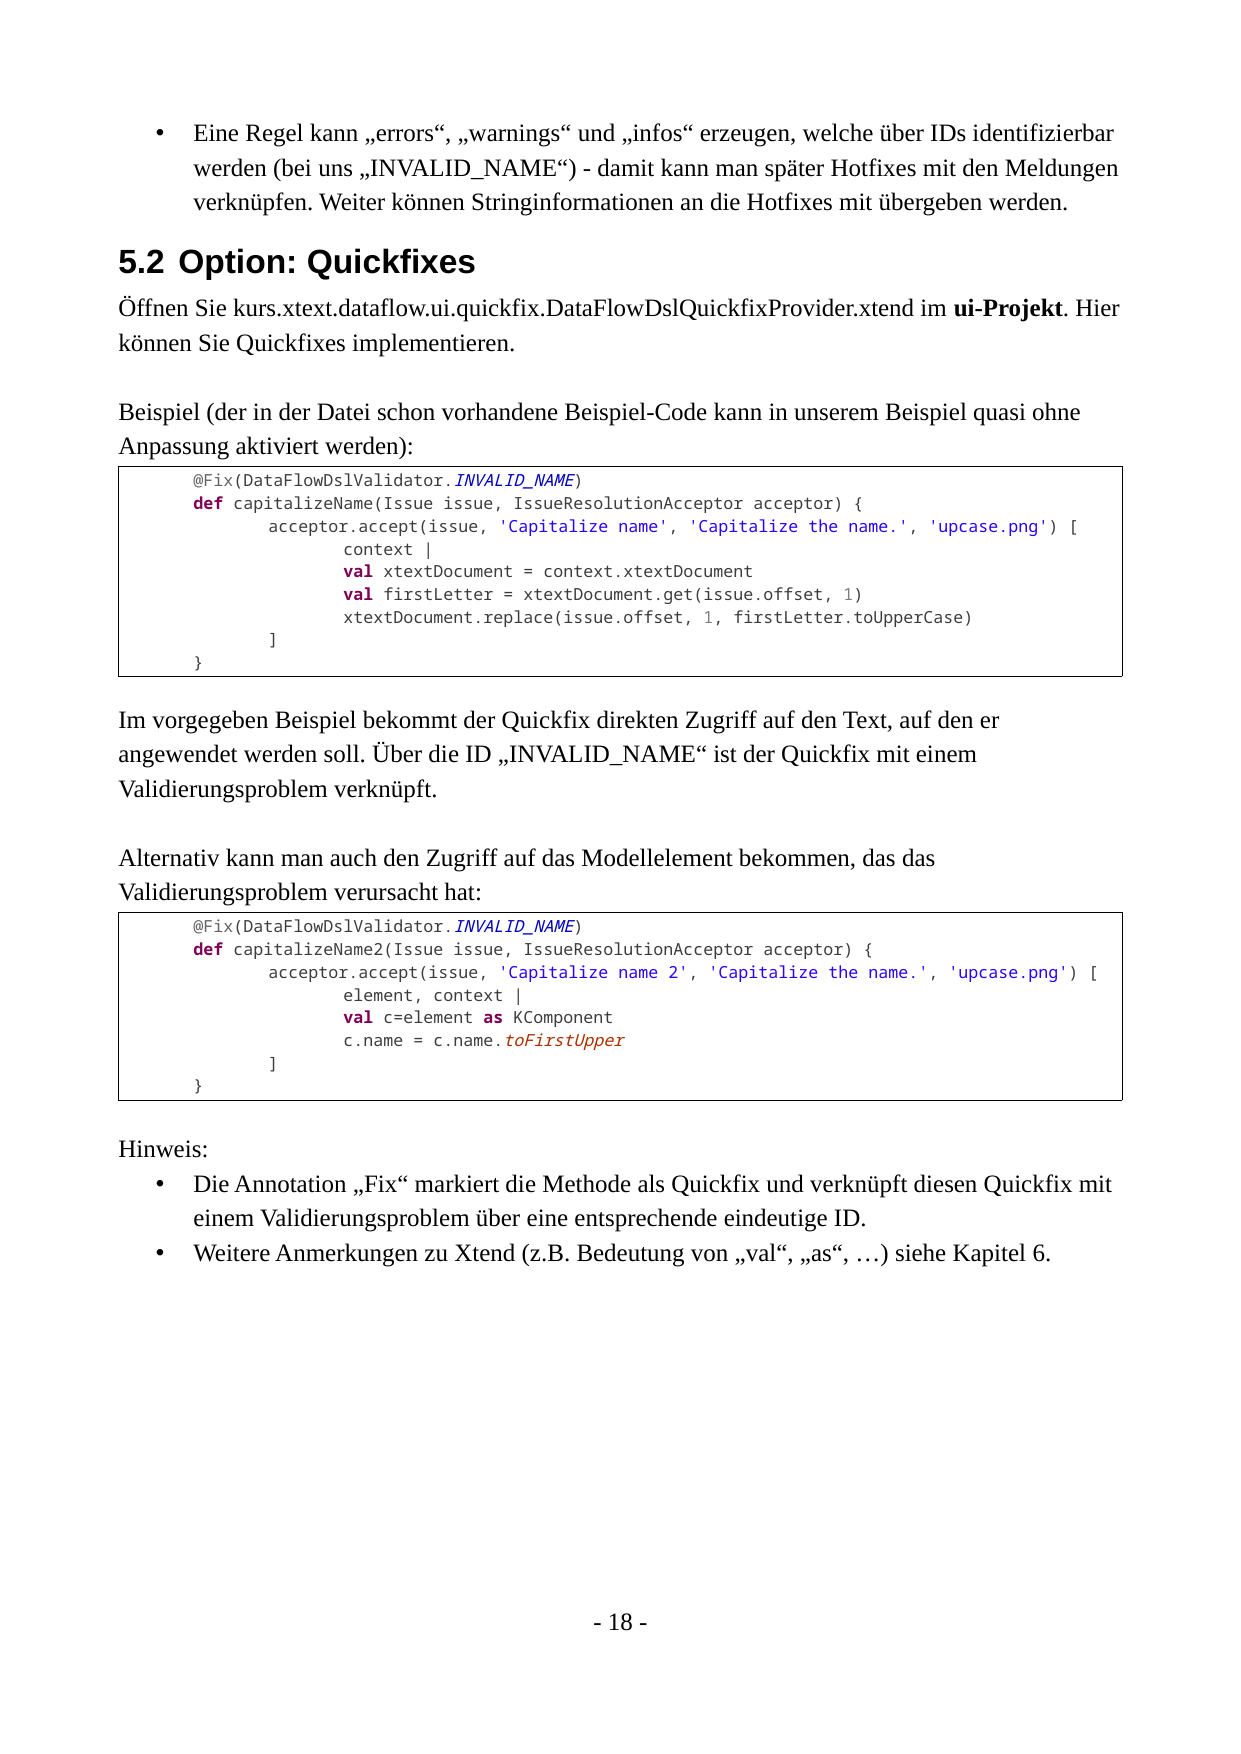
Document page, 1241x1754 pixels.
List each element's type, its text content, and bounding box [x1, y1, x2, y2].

text @Fix(DataFlowDslValidator.INVALID_NAME) [119, 467, 1122, 489]
text Beispiel (der in der Datei schon vorhandene Beispiel-Code kann in unserem Beispiel quasi ohne Anpassung aktiviert werden): [118, 397, 1122, 460]
text Hinweis: [118, 1134, 1122, 1163]
text } [119, 1071, 1122, 1100]
list Weitere Anmerkungen zu Xtend (z.B. Bedeutung von „val“, „as“, …) siehe Kapitel 6. [156, 1238, 1122, 1266]
text c.name = c.name.toFirstUpper [119, 1026, 1122, 1048]
text Alternativ kann man auch den Zugriff auf das Modellelement bekommen, das das Validierungsproblem verursacht hat: [118, 843, 1122, 906]
text context | [119, 534, 1122, 557]
text Im vorgegeben Beispiel bekommt der Quickfix direkten Zugriff auf den Text, auf den er angewendet werden soll. Über die ID „INVALID_NAME“ ist der Quickfix mit einem Validierungsproblem verknüpft. [118, 705, 1122, 803]
text element, context | [119, 980, 1122, 1003]
list Eine Regel kann „errors“, „warnings“ und „infos“ erzeugen, welche über IDs identifizierbar werden (bei uns „INVALID_NAME“) - damit kann man später Hotfixes mit den Meldungen verknüpfen. Weiter können Stringinformationen an die Hotfixes mit übergeben werden. [156, 118, 1122, 216]
text } [119, 648, 1122, 676]
text val c=element as KComponent [119, 1003, 1122, 1026]
text xtextDocument.replace(issue.offset, 1, firstLetter.toUpperCase) [119, 602, 1122, 625]
text def capitalizeName2(Issue issue, IssueResolutionAcceptor acceptor) { [119, 935, 1122, 957]
text val xtextDocument = context.xtextDocument [119, 557, 1122, 579]
text acceptor.accept(issue, 'Capitalize name 2', 'Capitalize the name.', 'upcase.png') [ [119, 957, 1122, 980]
text @Fix(DataFlowDslValidator.INVALID_NAME) [119, 913, 1122, 935]
list Die Annotation „Fix“ markiert die Methode als Quickfix und verknüpft diesen Quickfix mit einem Validierungsproblem über eine entsprechende eindeutige ID. [156, 1169, 1122, 1232]
text ] [119, 1048, 1122, 1071]
text acceptor.accept(issue, 'Capitalize name', 'Capitalize the name.', 'upcase.png') [ [119, 511, 1122, 534]
subtitle Option: Quickfixes [118, 242, 1122, 281]
text val firstLetter = xtextDocument.get(issue.offset, 1) [119, 579, 1122, 602]
text Öffnen Sie kurs.xtext.dataflow.ui.quickfix.DataFlowDslQuickfixProvider.xtend im ui-Projekt. Hier können Sie Quickfixes implementieren. [118, 293, 1122, 357]
text ] [119, 625, 1122, 648]
text def capitalizeName(Issue issue, IssueResolutionAcceptor acceptor) { [119, 489, 1122, 511]
